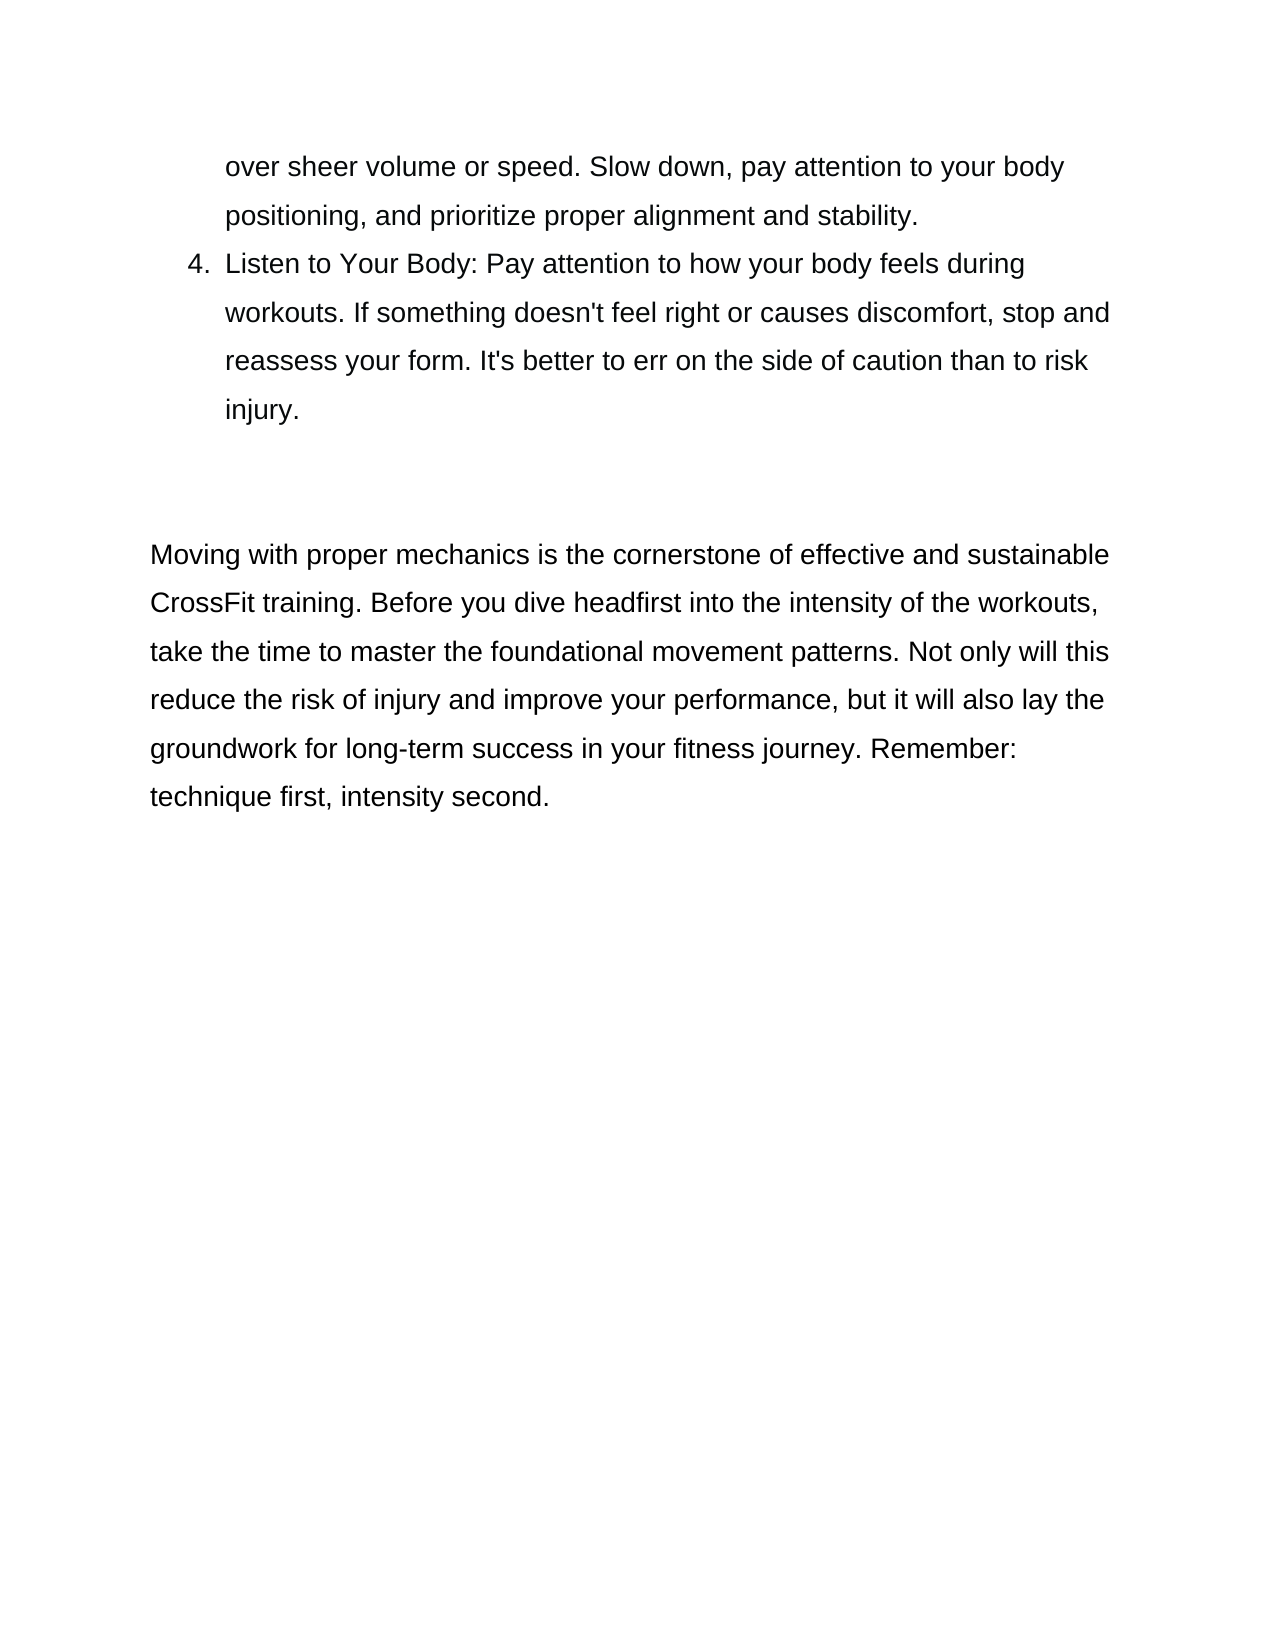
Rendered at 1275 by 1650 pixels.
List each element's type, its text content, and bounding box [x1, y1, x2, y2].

list over sheer volume or speed. Slow down, pay attention to your body positioning, and prioritize proper alignment and stability. [187, 150, 1125, 231]
list Listen to Your Body: Pay attention to how your body feels during workouts. If something doesn't feel right or causes discomfort, stop and reassess your form. It's better to err on the side of caution than to risk injury. [187, 247, 1125, 425]
text Moving with proper mechanics is the cornerstone of effective and sustainable CrossFit training. Before you dive headfirst into the intensity of the workouts, take the time to master the foundational movement patterns. Not only will this reduce the risk of injury and improve your performance, but it will also lay the groundwork for long-term success in your fitness journey. Remember: technique first, intensity second. [150, 538, 1125, 813]
